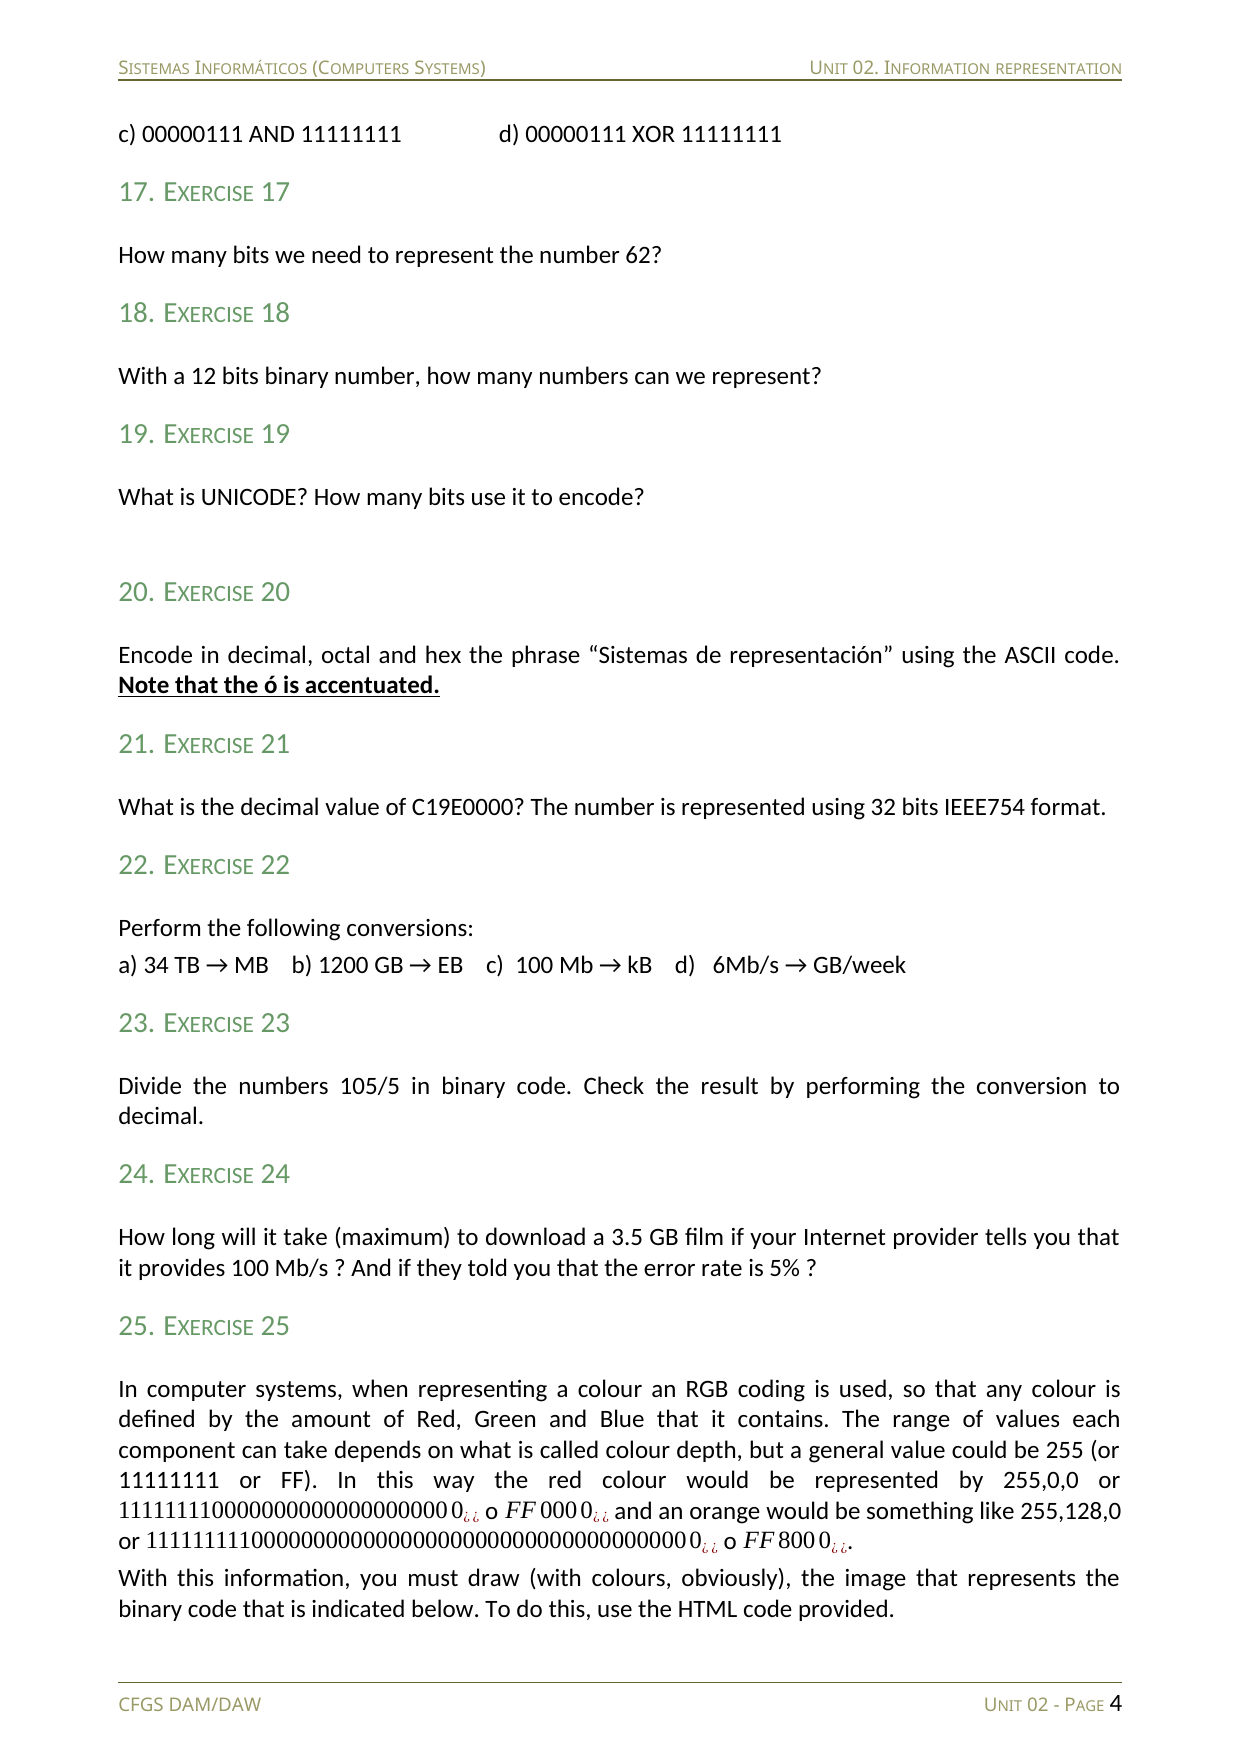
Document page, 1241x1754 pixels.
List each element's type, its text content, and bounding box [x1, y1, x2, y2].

text c) 00000111 AND 11111111 d) 00000111 XOR 11111111 [118, 118, 1122, 148]
subtitle Exercise 22 [118, 846, 1122, 882]
text With this information, you must draw (with colours, obviously), the image that represents the binary code that is indicated below. To do this, use the HTML code provided. [118, 1562, 1122, 1623]
subtitle Exercise 20 [118, 573, 1122, 609]
subtitle Exercise 23 [118, 1004, 1122, 1040]
text In computer systems, when representing a colour an RGB coding is used, so that any colour is defined by the amount of Red, Green and Blue that it contains. The range of values each component can take depends on what is called colour depth, but a general value could be 255 (or 11111111 or FF). In this way the red colour would be represented by 255,0,0 or o and an orange would be something like 255,128,0 or o . [118, 1373, 1122, 1556]
subtitle Exercise 24 [118, 1156, 1122, 1191]
text How many bits we need to represent the number 62? [118, 239, 1122, 269]
text What is UNICODE? How many bits use it to encode? [118, 481, 1122, 512]
subtitle Exercise 18 [118, 294, 1122, 330]
subtitle Exercise 25 [118, 1307, 1122, 1343]
subtitle Exercise 19 [118, 415, 1122, 451]
subtitle Exercise 21 [118, 725, 1122, 761]
text How long will it take (maximum) to download a 3.5 GB film if your Internet provider tells you that it provides 100 Mb/s ? And if they told you that the error rate is 5% ? [118, 1221, 1122, 1282]
text Divide the numbers 105/5 in binary code. Check the result by performing the conversion to decimal. [118, 1070, 1122, 1131]
text With a 12 bits binary number, how many numbers can we represent? [118, 360, 1122, 391]
subtitle Exercise 17 [118, 173, 1122, 209]
text What is the decimal value of C19E0000? The number is represented using 32 bits IEEE754 format. [118, 791, 1122, 821]
text Encode in decimal, octal and hex the phrase “Sistemas de representación” using the ASCII code. Note that the ó is accentuated. [118, 639, 1122, 700]
text a) 34 TB → MB b) 1200 GB → EB c) 100 Mb → kB d) 6Mb/s → GB/week [118, 949, 1122, 979]
text Perform the following conversions: [118, 912, 1122, 942]
